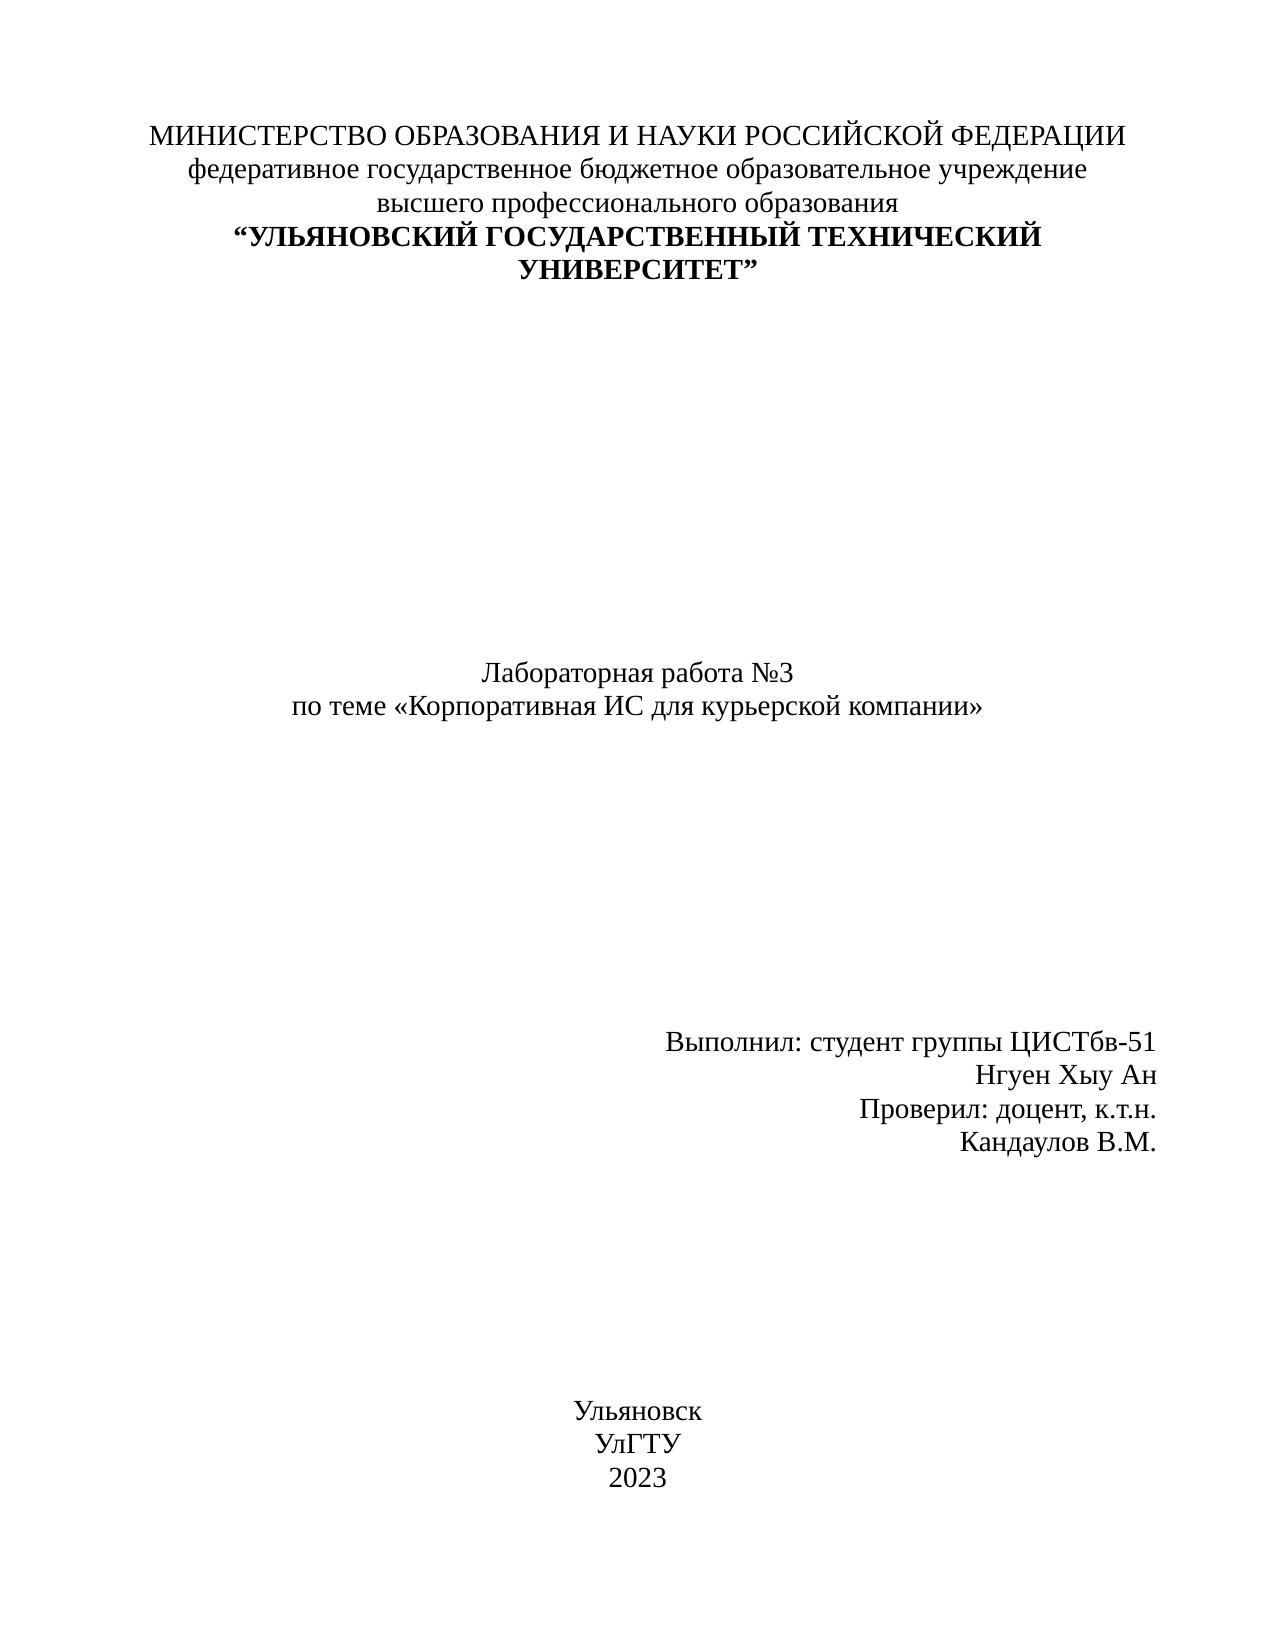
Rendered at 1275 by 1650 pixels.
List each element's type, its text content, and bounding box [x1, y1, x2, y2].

text высшего профессионального образования [118, 185, 1157, 219]
text по теме «Корпоративная ИС для курьерской компании» [118, 688, 1157, 722]
text Проверил: доцент, к.т.н. [118, 1091, 1157, 1124]
text “УЛЬЯНОВСКИЙ ГОСУДАРСТВЕННЫЙ ТЕХНИЧЕСКИЙ УНИВЕРСИТЕТ” [118, 219, 1157, 286]
text Кандаулов В.М. [118, 1124, 1157, 1158]
text Ульяновск [118, 1393, 1157, 1426]
text федеративное государственное бюджетное образовательное учреждение [118, 152, 1157, 185]
text 2023 [118, 1460, 1157, 1493]
text Нгуен Хыу Ан [118, 1057, 1157, 1091]
text Выполнил: студент группы ЦИСТбв-51 [118, 1024, 1157, 1057]
text Лабораторная работа №3 [118, 655, 1157, 688]
text МИНИСТЕРСТВО ОБРАЗОВАНИЯ И НАУКИ РОССИЙСКОЙ ФЕДЕРАЦИИ [118, 118, 1157, 152]
text УлГТУ [118, 1426, 1157, 1460]
